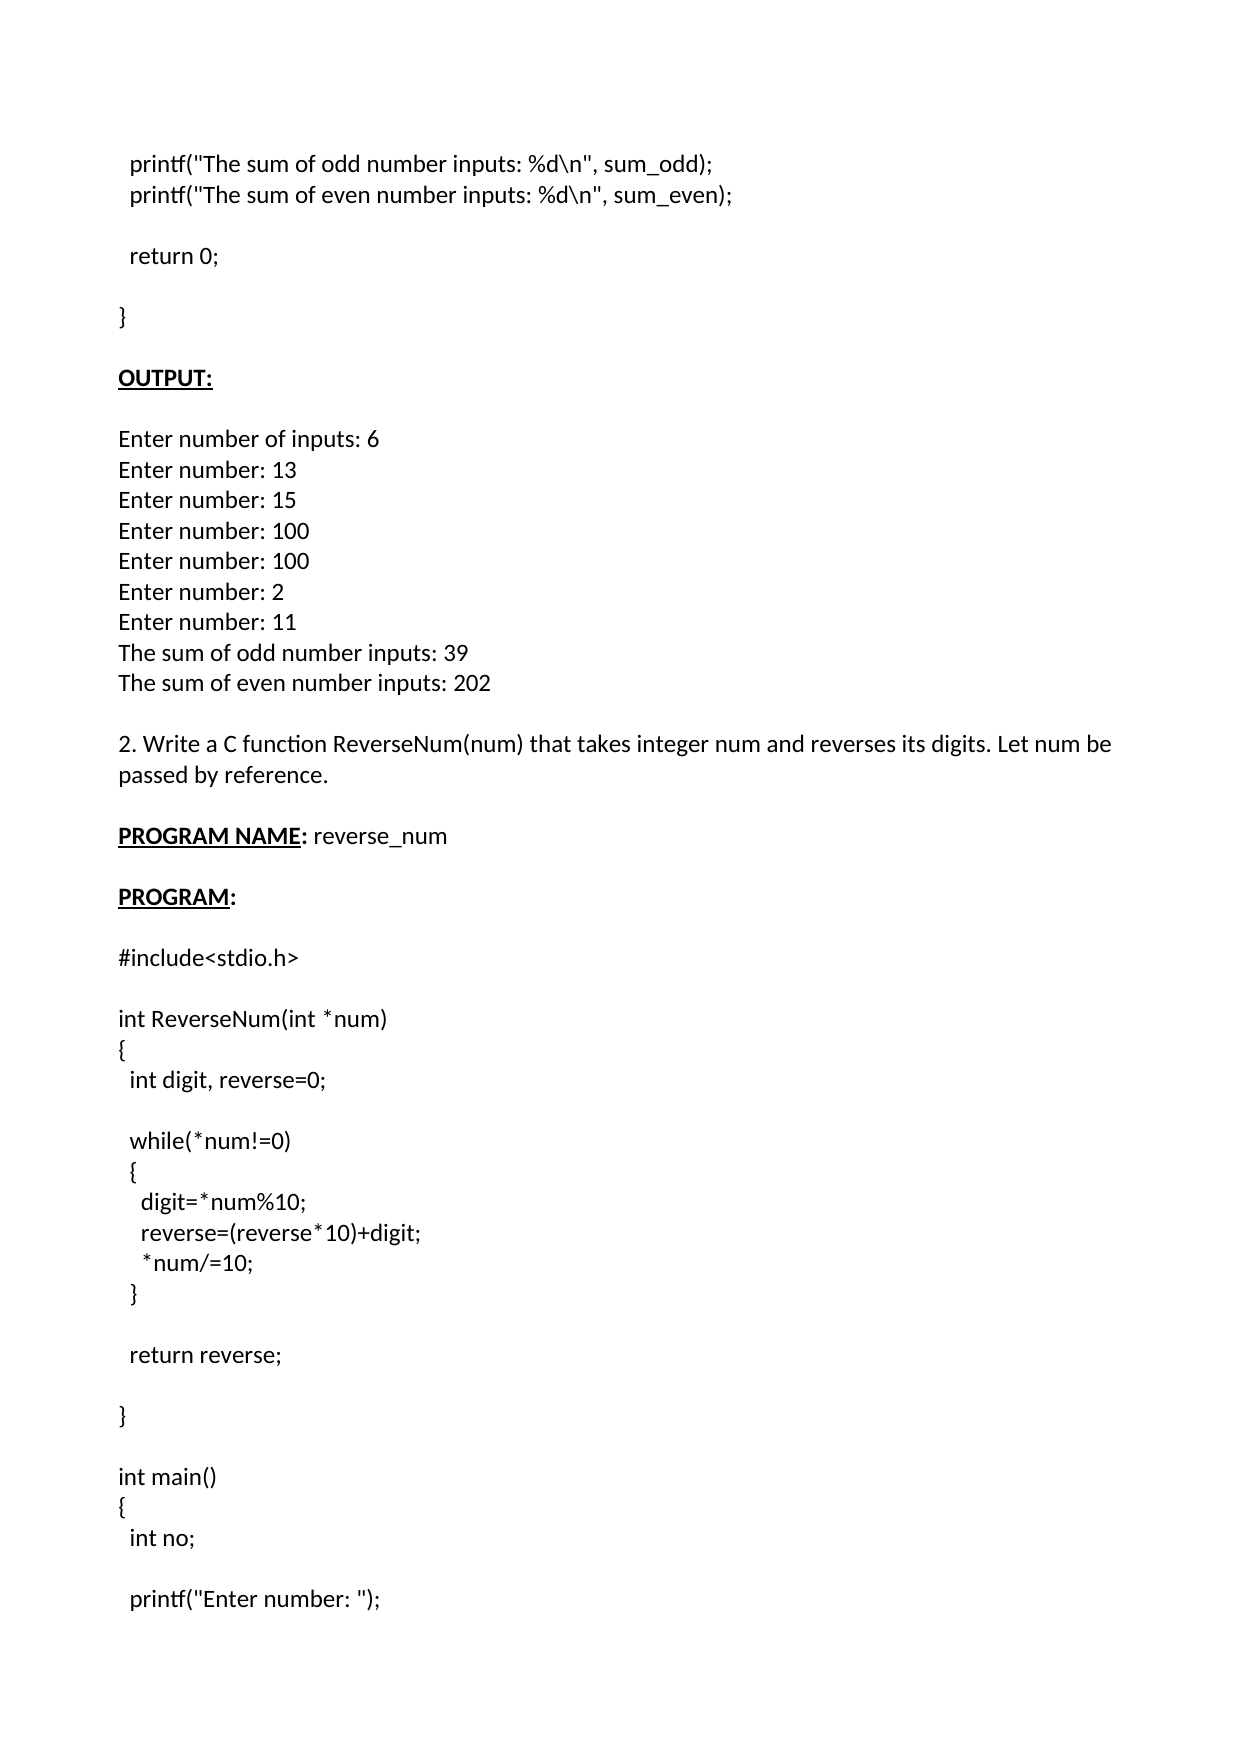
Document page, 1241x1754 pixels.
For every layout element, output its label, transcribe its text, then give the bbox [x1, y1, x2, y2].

text { [118, 1034, 1122, 1064]
text Enter number: 13 [118, 454, 1122, 484]
text reverse=(reverse*10)+digit; [118, 1217, 1122, 1247]
text Enter number: 11 [118, 606, 1122, 637]
text int main() [118, 1461, 1122, 1492]
text Enter number: 100 [118, 545, 1122, 576]
text 2. Write a C function ReverseNum(num) that takes integer num and reverses its digits. Let num be passed by reference. [118, 728, 1122, 789]
text } [118, 301, 1122, 332]
text int digit, reverse=0; [118, 1064, 1122, 1095]
text { [118, 1492, 1122, 1522]
text int ReverseNum(int *num) [118, 1003, 1122, 1034]
text The sum of odd number inputs: 39 [118, 637, 1122, 667]
text Enter number: 100 [118, 515, 1122, 545]
text #include<stdio.h> [118, 942, 1122, 973]
text OUTPUT: [118, 362, 1122, 393]
text } [118, 1278, 1122, 1308]
text while(*num!=0) [118, 1125, 1122, 1156]
text Enter number: 15 [118, 484, 1122, 515]
text return 0; [118, 240, 1122, 271]
text return reverse; [118, 1339, 1122, 1369]
text printf("The sum of even number inputs: %d\n", sum_even); [118, 179, 1122, 210]
text digit=*num%10; [118, 1186, 1122, 1217]
text printf("Enter number: "); [118, 1583, 1122, 1614]
text PROGRAM: [118, 881, 1122, 912]
text Enter number of inputs: 6 [118, 423, 1122, 454]
text { [118, 1156, 1122, 1186]
text } [118, 1400, 1122, 1431]
text The sum of even number inputs: 202 [118, 667, 1122, 698]
text int no; [118, 1522, 1122, 1553]
text *num/=10; [118, 1247, 1122, 1278]
text PROGRAM NAME: reverse_num [118, 820, 1122, 851]
text printf("The sum of odd number inputs: %d\n", sum_odd); [118, 149, 1122, 179]
text Enter number: 2 [118, 576, 1122, 606]
